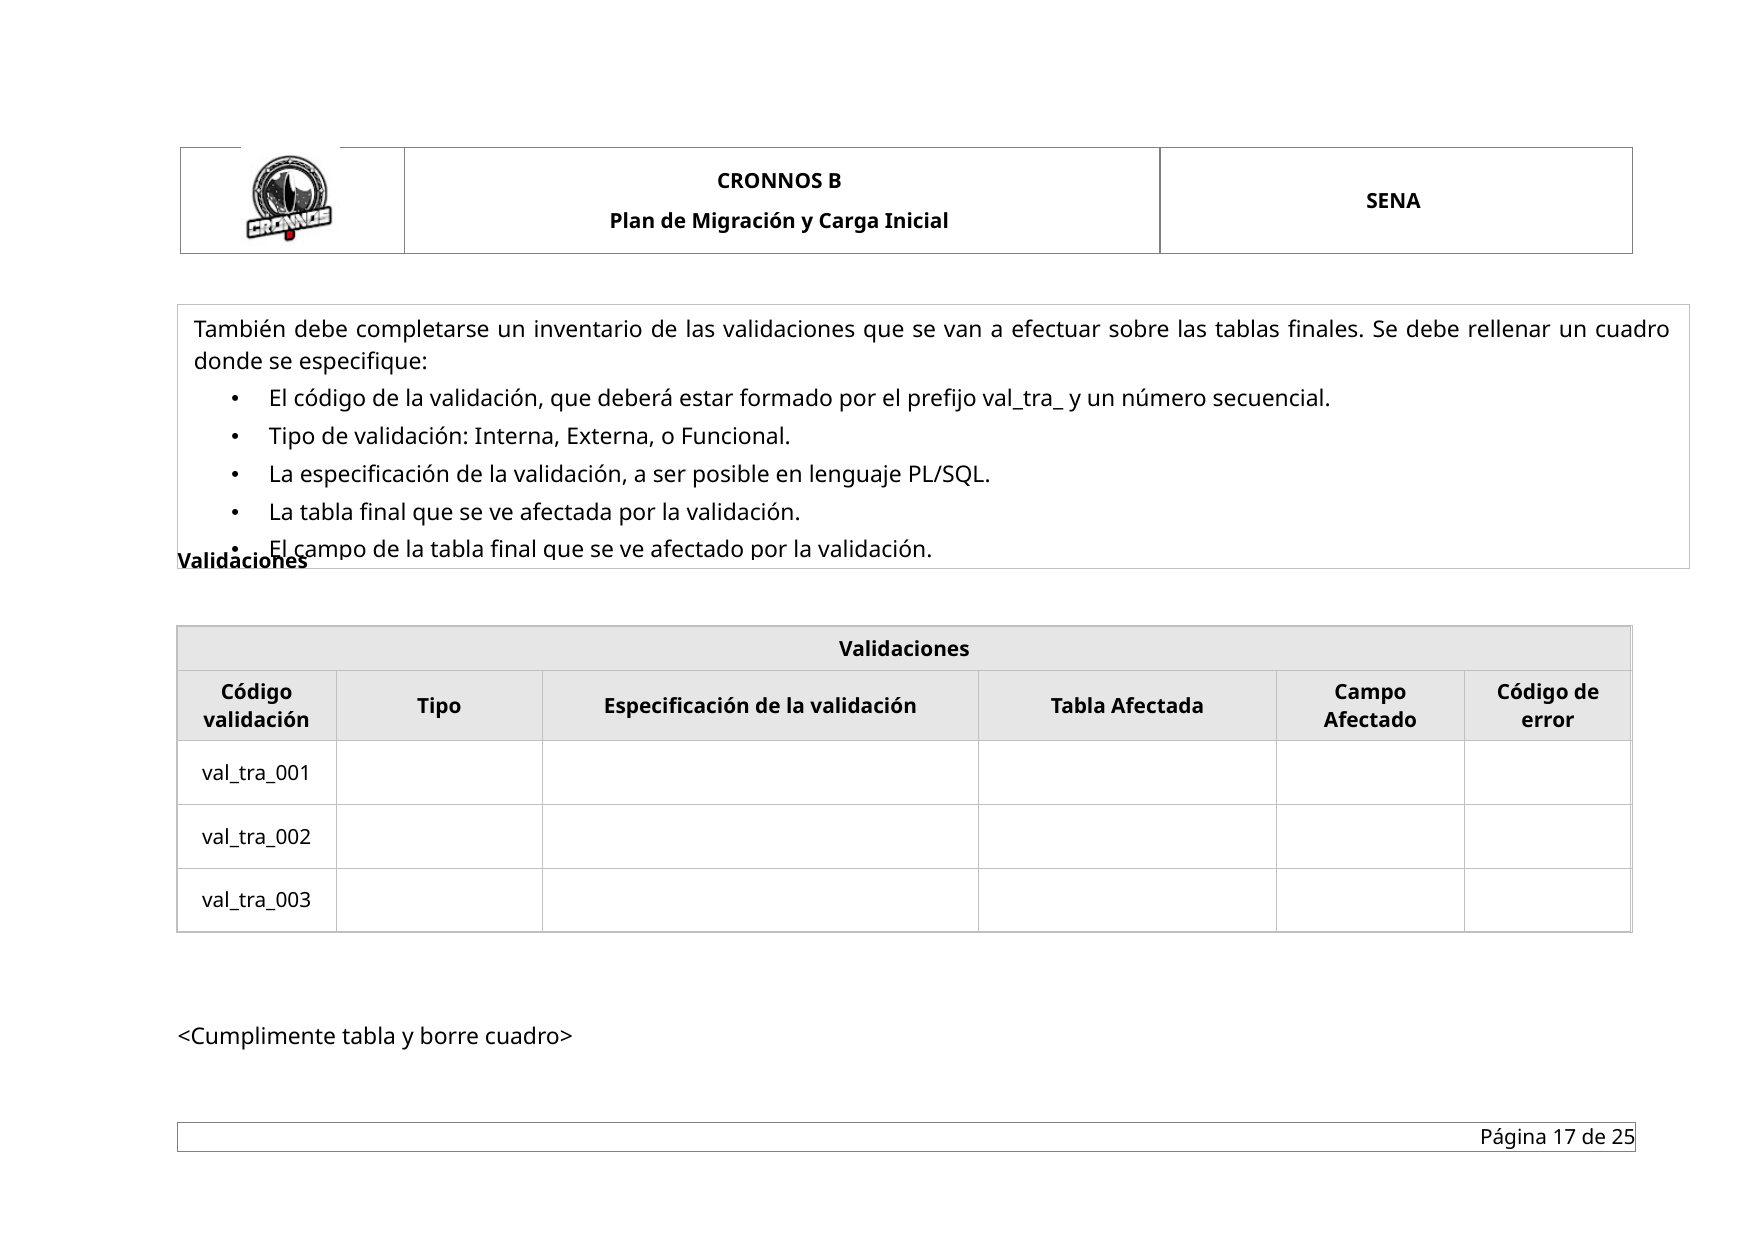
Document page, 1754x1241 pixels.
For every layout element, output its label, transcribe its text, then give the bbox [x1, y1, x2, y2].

table_cell [337, 805, 542, 867]
table_cell Código validación [178, 671, 336, 740]
list Tipo de validación: Interna, Externa, o Funcional. [231, 398, 1673, 429]
text [177, 569, 1636, 575]
table_cell [979, 805, 1276, 867]
table_cell Tipo [337, 671, 542, 740]
text <Cumplimente tabla y borre cuadro> [177, 1020, 1636, 1051]
list La tabla final que se ve afectada por la validación. [231, 473, 1673, 504]
table_cell [1465, 805, 1630, 867]
table_cell Tabla Afectada [979, 671, 1276, 740]
table_cell [337, 741, 542, 804]
list La especificación de la validación, a ser posible en lenguaje PL/SQL. [231, 435, 1673, 467]
text [177, 282, 1636, 304]
table_cell [543, 805, 978, 867]
table_cell [1465, 741, 1630, 804]
table_header Validaciones [178, 627, 1630, 670]
table_cell [1277, 741, 1464, 804]
table_cell Especificación de la validación [543, 671, 978, 740]
table_cell val_tra_001 [178, 741, 336, 804]
list El código de la validación, que deberá estar formado por el prefijo val_tra_ y un número secuencial. [231, 360, 1673, 391]
table_cell Código de error [1465, 671, 1630, 740]
table_cell val_tra_002 [178, 805, 336, 867]
table_cell [1277, 805, 1464, 867]
table_cell [979, 741, 1276, 804]
text También debe completarse un inventario de las validaciones que se van a efectuar sobre las tablas finales. Se debe rellenar un cuadro donde se especifique: [194, 305, 1673, 353]
table_cell [979, 869, 1276, 931]
table_cell val_tra_003 [178, 869, 336, 931]
table_cell [1277, 869, 1464, 931]
table_cell Campo Afectado [1277, 671, 1464, 740]
table_cell [337, 869, 542, 931]
table_cell [543, 869, 978, 931]
table_cell [543, 741, 978, 804]
table_cell [1465, 869, 1630, 931]
list El campo de la tabla final que se ve afectado por la validación. [231, 511, 1673, 537]
text Validaciones [178, 305, 1689, 568]
